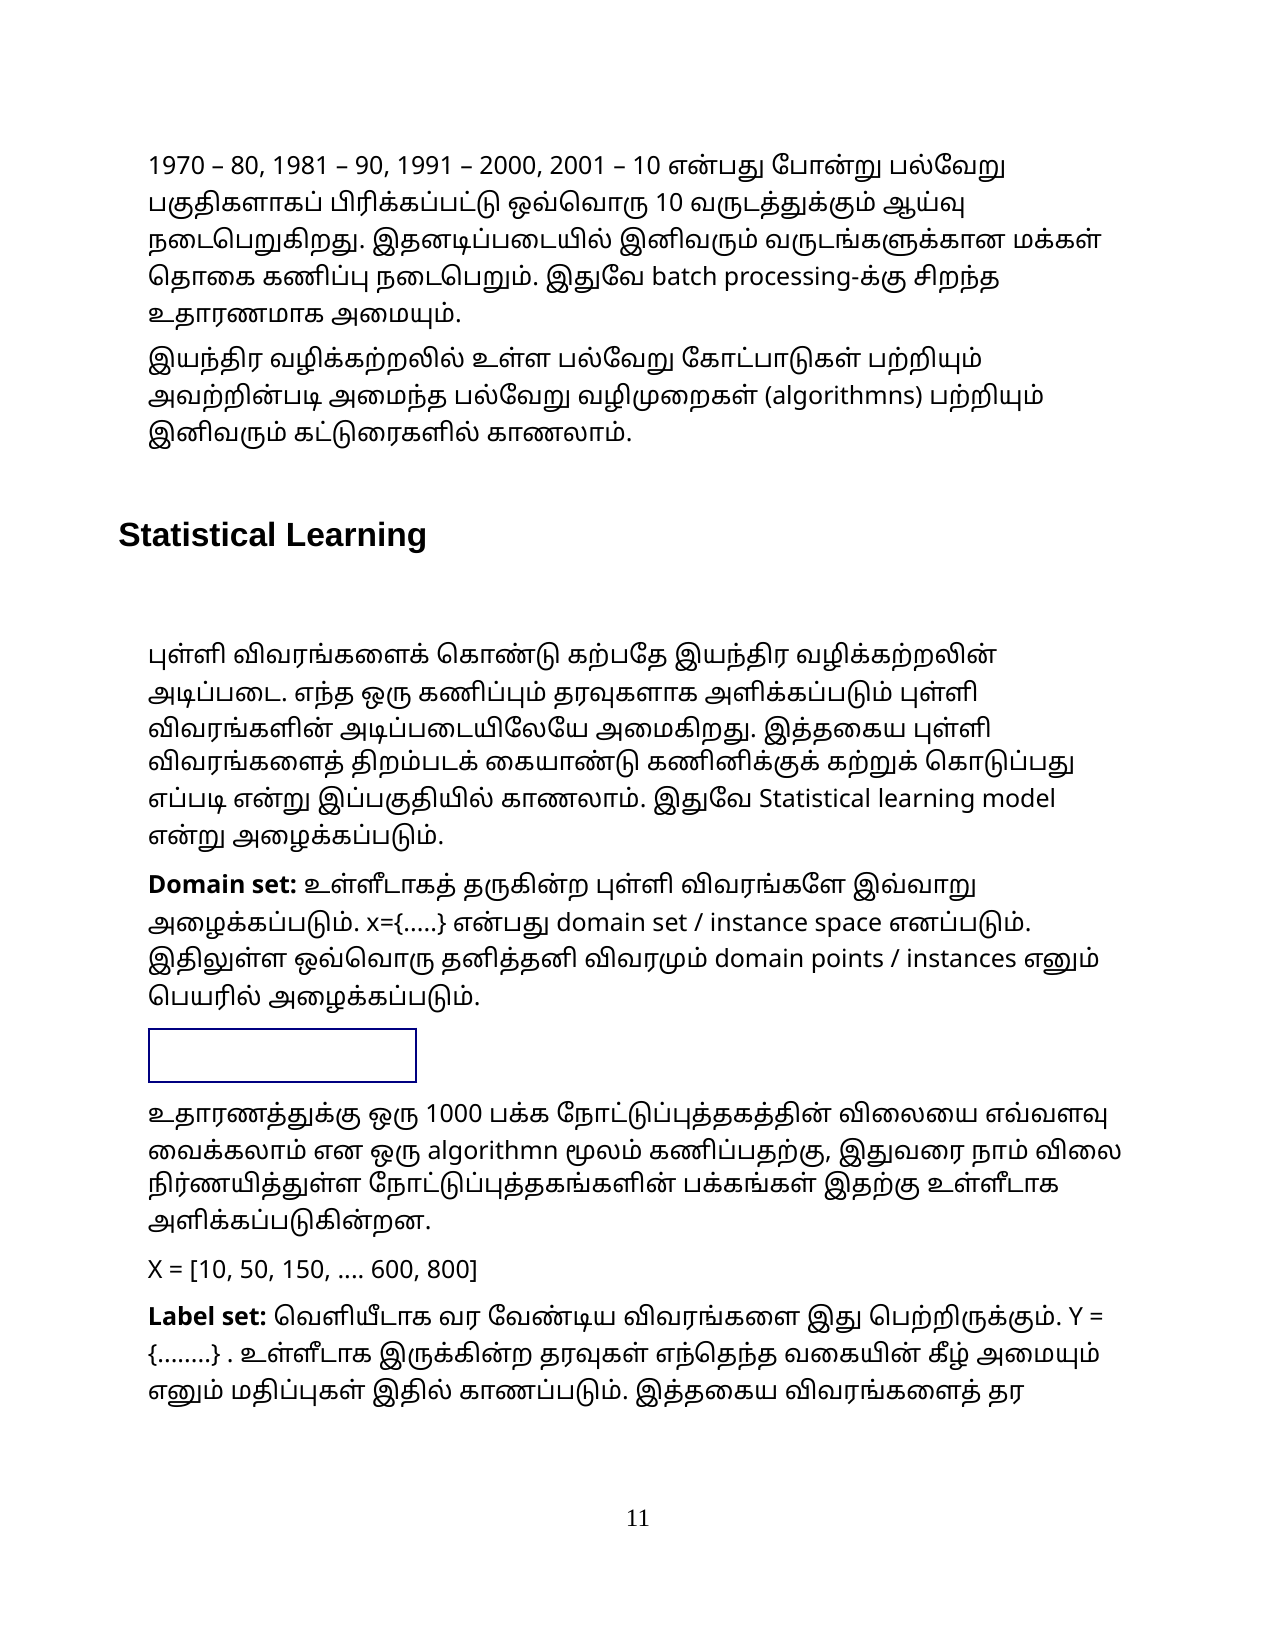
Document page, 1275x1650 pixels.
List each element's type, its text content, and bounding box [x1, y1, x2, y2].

text புள்ளி விவரங்களைக் கொண்டு கற்பதே இயந்திர வழிக்கற்றலின் அடிப்படை. எந்த ஒரு கணிப்பும் தரவுகளாக அளிக்கப்படும் புள்ளி விவரங்களின் அடிப்படையிலேயே அமைகிறது. இத்தகைய புள்ளி விவரங்களைத் திறம்படக் கையாண்டு கணினிக்குக் கற்றுக் கொடுப்பது எப்படி என்று இப்பகுதியில் காணலாம். இதுவே Statistical learning model என்று அழைக்கப்படும். [118, 612, 1157, 838]
text Label set: வெளியீடாக வர வேண்டிய விவரங்களை இது பெற்றிருக்கும். Y = {........} . உள்ளீடாக இருக்கின்ற தரவுகள் எந்தெந்த வகையின் கீழ் அமையும் எனும் மதிப்புகள் இதில் காணப்படும். இத்தகைய விவரங்களைத் தர உதவுபவர் 'domain expert' என்று அழைக்கப்படுவார். [118, 1269, 1157, 1439]
text இயந்திர வழிக்கற்றலில் உள்ள பல்வேறு கோட்பாடுகள் பற்றியும் அவற்றின்படி அமைந்த பல்வேறு வழிமுறைகள் (algorithmns) பற்றியும் இனிவரும் கட்டுரைகளில் காணலாம். [118, 316, 1157, 481]
text உதாரணத்துக்கு ஒரு 1000 பக்க நோட்டுப்புத்தகத்தின் விலையை எவ்வளவு வைக்கலாம் என ஒரு algorithmn மூலம் கணிப்பதற்கு, இதுவரை நாம் விலை நிர்ணயித்துள்ள நோட்டுப்புத்தகங்களின் பக்கங்கள் இதற்கு உள்ளீடாக அளிக்கப்படுகின்றன. [118, 1066, 1157, 1222]
text Domain set: உள்ளீடாகத் தருகின்ற புள்ளி விவரங்களே இவ்வாறு அழைக்கப்படும். x={.....} என்பது domain set / instance space எனப்படும். இதிலுள்ள ஒவ்வொரு தனித்தனி விவரமும் domain points / instances எனும் பெயரில் அழைக்கப்படும். [118, 838, 1157, 1015]
subtitle Statistical Learning [118, 514, 1157, 553]
text 1970 – 80, 1981 – 90, 1991 – 2000, 2001 – 10 என்பது போன்று பல்வேறு பகுதிகளாகப் பிரிக்கப்பட்டு ஒவ்வொரு 10 வருடத்துக்கும் ஆய்வு நடைபெறுகிறது. இதனடிப்படையில் இனிவரும் வருடங்களுக்கான மக்கள் தொகை கணிப்பு நடைபெறும். இதுவே batch processing-க்கு சிறந்த உதாரணமாக அமையும். [118, 118, 1157, 316]
text X = [10, 50, 150, .... 600, 800] [118, 1222, 1157, 1269]
